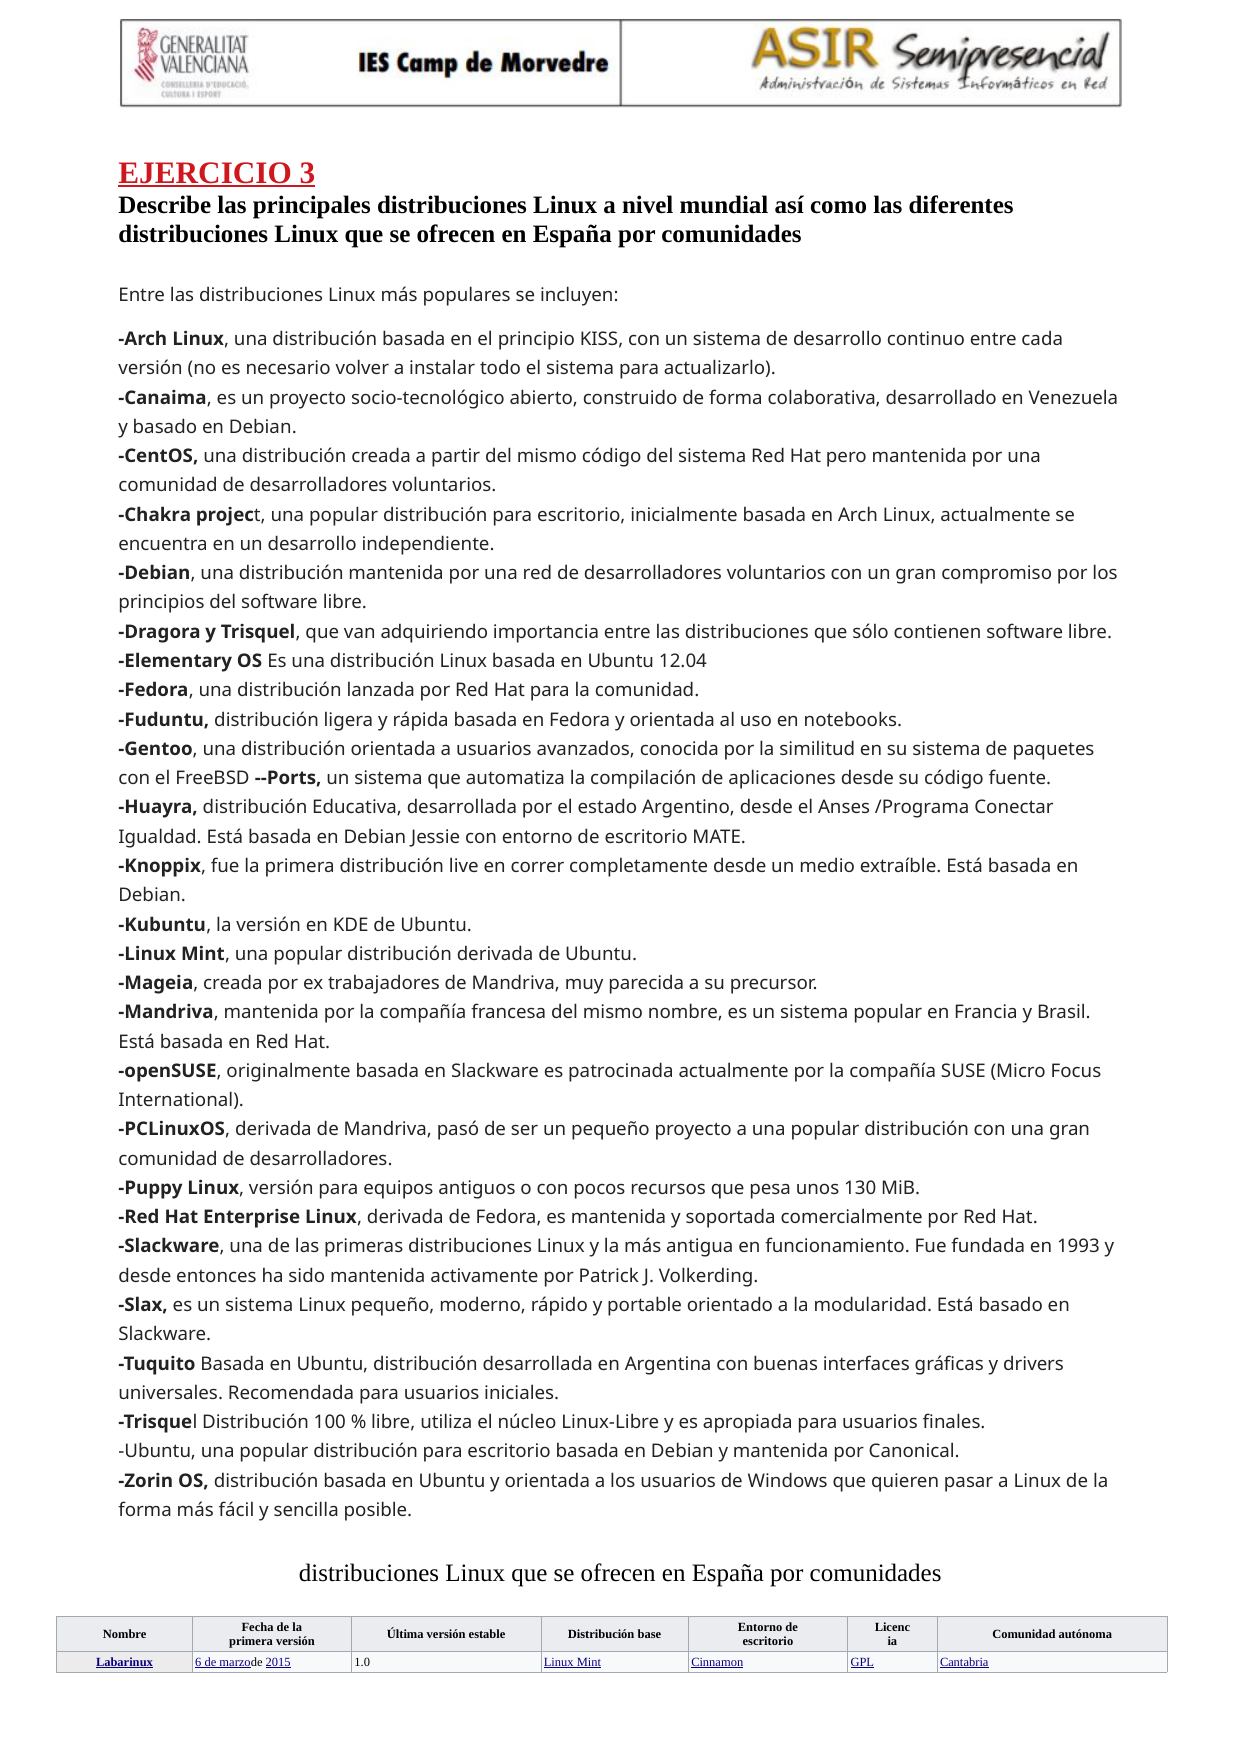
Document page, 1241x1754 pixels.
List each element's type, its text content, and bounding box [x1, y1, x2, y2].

table_cell Cantabria [938, 1652, 1167, 1672]
table_header Última versión estable [352, 1617, 541, 1651]
text -Mandriva, mantenida por la compañía francesa del mismo nombre, es un sistema popular en Francia y Brasil. Está basada en Red Hat. [118, 999, 1122, 1053]
table_cell 1.0 [352, 1652, 541, 1672]
table_header Fecha de la primera versión [193, 1617, 351, 1651]
text -Gentoo, una distribución orientada a usuarios avanzados, conocida por la similitud en su sistema de paquetes con el FreeBSD --Ports, un sistema que automatiza la compilación de aplicaciones desde su código fuente. [118, 735, 1122, 790]
text -Slax, es un sistema Linux pequeño, moderno, rápido y portable orientado a la modularidad. Está basado en Slackware. [118, 1291, 1122, 1346]
table_header Nombre [57, 1617, 192, 1651]
text distribuciones Linux que se ofrecen en España por comunidades [118, 1558, 1122, 1587]
text -Red Hat Enterprise Linux, derivada de Fedora, es mantenida y soportada comercialmente por Red Hat. [118, 1203, 1122, 1229]
text EJERCICIO 3 [118, 154, 1122, 190]
text -Tuquito Basada en Ubuntu, distribución desarrollada en Argentina con buenas interfaces gráficas y drivers universales. Recomendada para usuarios iniciales. [118, 1350, 1122, 1405]
table_header Entorno de escritorio [689, 1617, 847, 1651]
table_header Licencia [848, 1617, 937, 1651]
text -Slackware, una de las primeras distribuciones Linux y la más antigua en funcionamiento. Fue fundada en 1993 y desde entonces ha sido mantenida activamente por Patrick J. Volkerding. [118, 1233, 1122, 1288]
text -Chakra project, una popular distribución para escritorio, inicialmente basada en Arch Linux, actualmente se encuentra en un desarrollo independiente. [118, 501, 1122, 556]
table_cell Cinnamon [689, 1652, 847, 1672]
text Describe las principales distribuciones Linux a nivel mundial así como las diferentes distribuciones Linux que se ofrecen en España por comunidades [118, 190, 1122, 247]
table_header Distribución base [542, 1617, 688, 1651]
text -Zorin OS, distribución basada en Ubuntu y orientada a los usuarios de Windows que quieren pasar a Linux de la forma más fácil y sencilla posible. [118, 1467, 1122, 1522]
text -Kubuntu, la versión en KDE de Ubuntu. [118, 911, 1122, 936]
text -Huayra, distribución Educativa, desarrollada por el estado Argentino, desde el Anses /Programa Conectar Igualdad. Está basada en Debian Jessie con entorno de escritorio MATE. [118, 794, 1122, 848]
text -PCLinuxOS, derivada de Mandriva, pasó de ser un pequeño proyecto a una popular distribución con una gran comunidad de desarrolladores. [118, 1116, 1122, 1171]
table_cell Linux Mint [542, 1652, 688, 1672]
text -Fuduntu, distribución ligera y rápida basada en Fedora y orientada al uso en notebooks. [118, 706, 1122, 731]
text -CentOS, una distribución creada a partir del mismo código del sistema Red Hat pero mantenida por una comunidad de desarrolladores voluntarios. [118, 442, 1122, 497]
table_cell Labarinux [57, 1652, 192, 1672]
text -Canaima, es un proyecto socio-tecnológico abierto, construido de forma colaborativa, desarrollado en Venezuela y basado en Debian. [118, 384, 1122, 439]
text Entre las distribuciones Linux más populares se incluyen: [118, 282, 1122, 307]
text -Fedora, una distribución lanzada por Red Hat para la comunidad. [118, 677, 1122, 702]
text -Puppy Linux, versión para equipos antiguos o con pocos recursos que pesa unos 130 MiB. [118, 1174, 1122, 1200]
table_cell 6 de marzode 2015 [193, 1652, 351, 1672]
text -Debian, una distribución mantenida por una red de desarrolladores voluntarios con un gran compromiso por los principios del software libre. [118, 559, 1122, 614]
text -Linux Mint, una popular distribución derivada de Ubuntu. [118, 940, 1122, 966]
text -Mageia, creada por ex trabajadores de Mandriva, muy parecida a su precursor. [118, 969, 1122, 995]
text -Elementary OS Es una distribución Linux basada en Ubuntu 12.04 [118, 647, 1122, 673]
text -Trisquel Distribución 100 % libre, utiliza el núcleo Linux-Libre y es apropiada para usuarios finales. [118, 1408, 1122, 1434]
text -openSUSE, originalmente basada en Slackware es patrocinada actualmente por la compañía SUSE (Micro Focus International). [118, 1057, 1122, 1112]
table_cell GPL [848, 1652, 937, 1672]
text -Arch Linux, una distribución basada en el principio KISS, con un sistema de desarrollo continuo entre cada versión (no es necesario volver a instalar todo el sistema para actualizarlo). [118, 325, 1122, 380]
text -Knoppix, fue la primera distribución live en correr completamente desde un medio extraíble. Está basada en Debian. [118, 852, 1122, 907]
table_header Comunidad autónoma [938, 1617, 1167, 1651]
text -Ubuntu, una popular distribución para escritorio basada en Debian y mantenida por Canonical. [118, 1438, 1122, 1463]
text -Dragora y Trisquel, que van adquiriendo importancia entre las distribuciones que sólo contienen software libre. [118, 618, 1122, 644]
